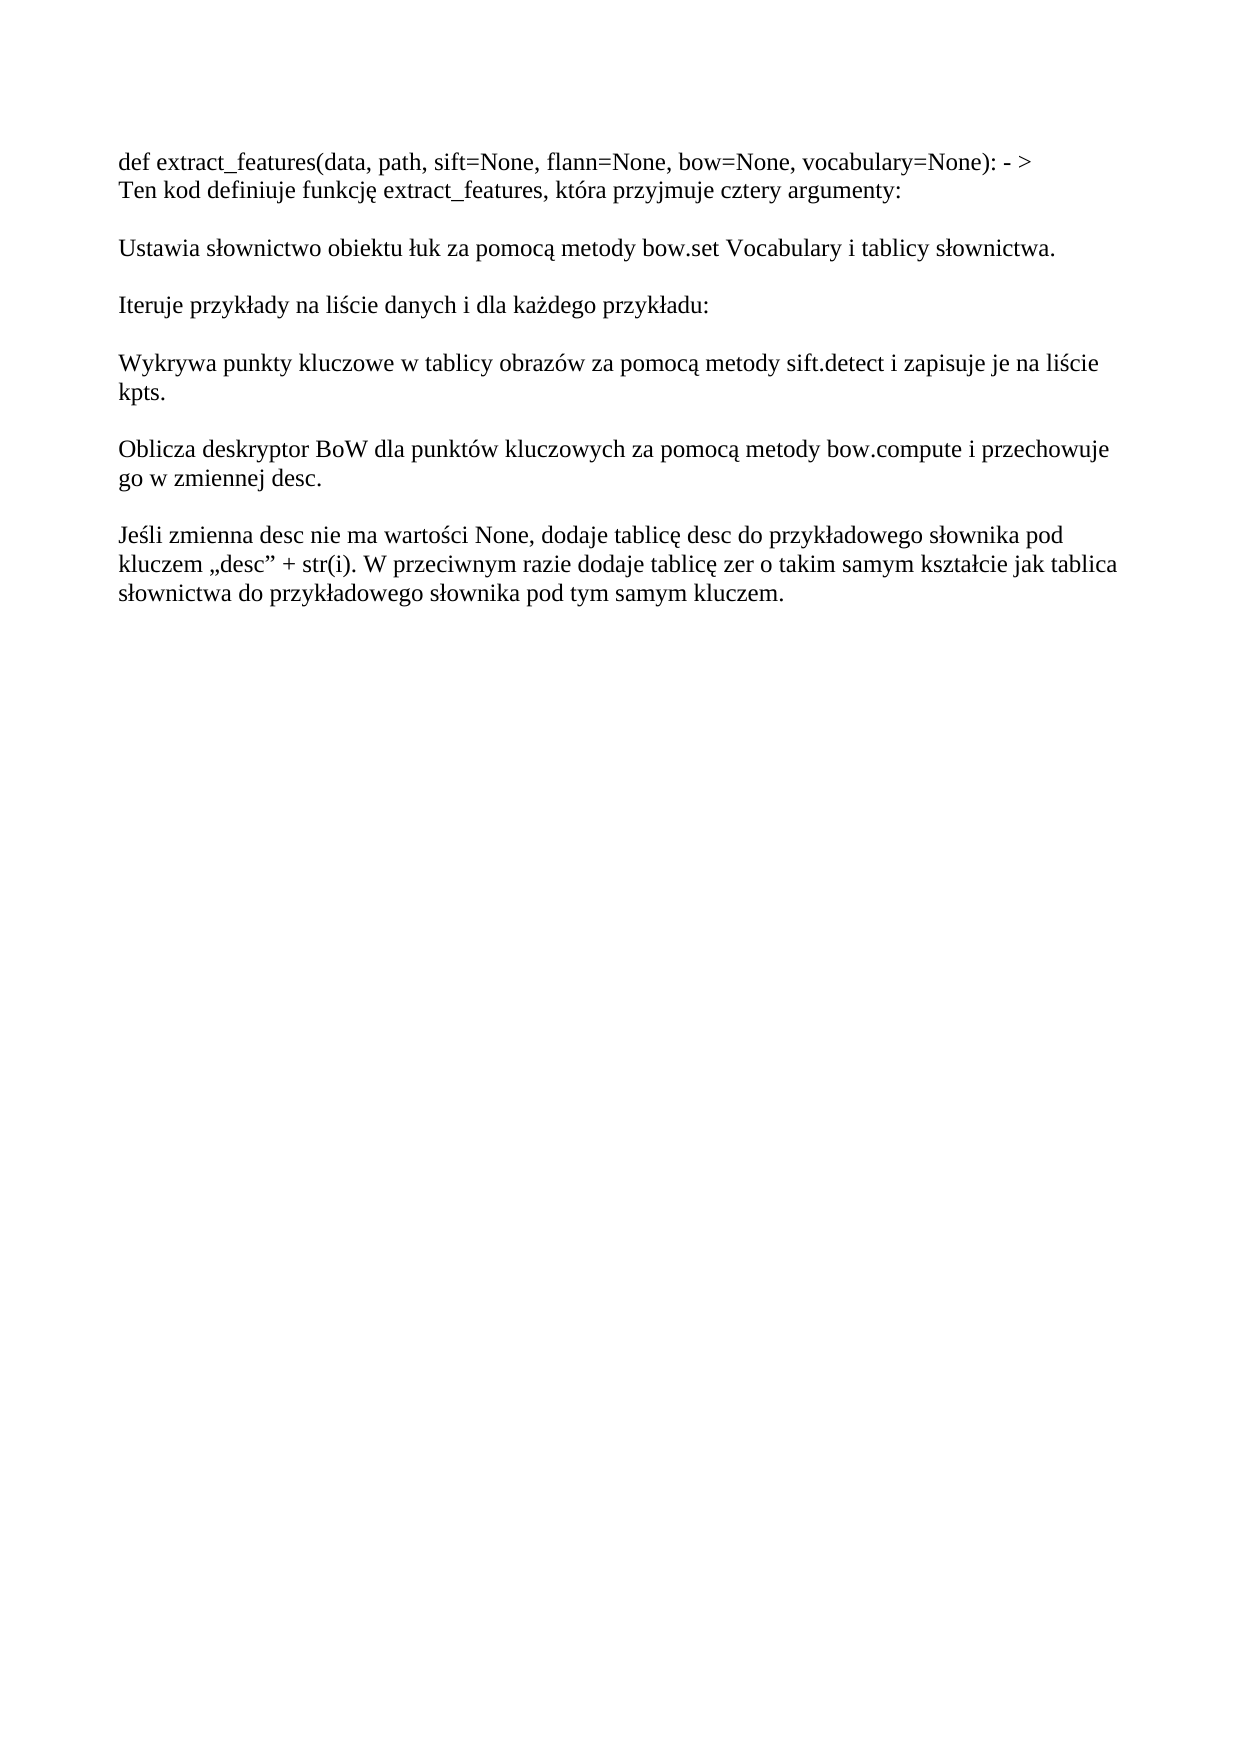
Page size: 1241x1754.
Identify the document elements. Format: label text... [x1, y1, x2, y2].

text Ustawia słownictwo obiektu łuk za pomocą metody bow.set Vocabulary i tablicy słownictwa. [118, 233, 1122, 262]
text def extract_features(data, path, sift=None, flann=None, bow=None, vocabulary=None): - > [118, 147, 1122, 176]
text Jeśli zmienna desc nie ma wartości None, dodaje tablicę desc do przykładowego słownika pod kluczem „desc” + str(i). W przeciwnym razie dodaje tablicę zer o takim samym kształcie jak tablica słownictwa do przykładowego słownika pod tym samym kluczem. [118, 521, 1122, 607]
text Iteruje przykłady na liście danych i dla każdego przykładu: [118, 291, 1122, 319]
text Oblicza deskryptor BoW dla punktów kluczowych za pomocą metody bow.compute i przechowuje go w zmiennej desc. [118, 434, 1122, 492]
text Wykrywa punkty kluczowe w tablicy obrazów za pomocą metody sift.detect i zapisuje je na liście kpts. [118, 348, 1122, 406]
text Ten kod definiuje funkcję extract_features, która przyjmuje cztery argumenty: [118, 176, 1122, 204]
